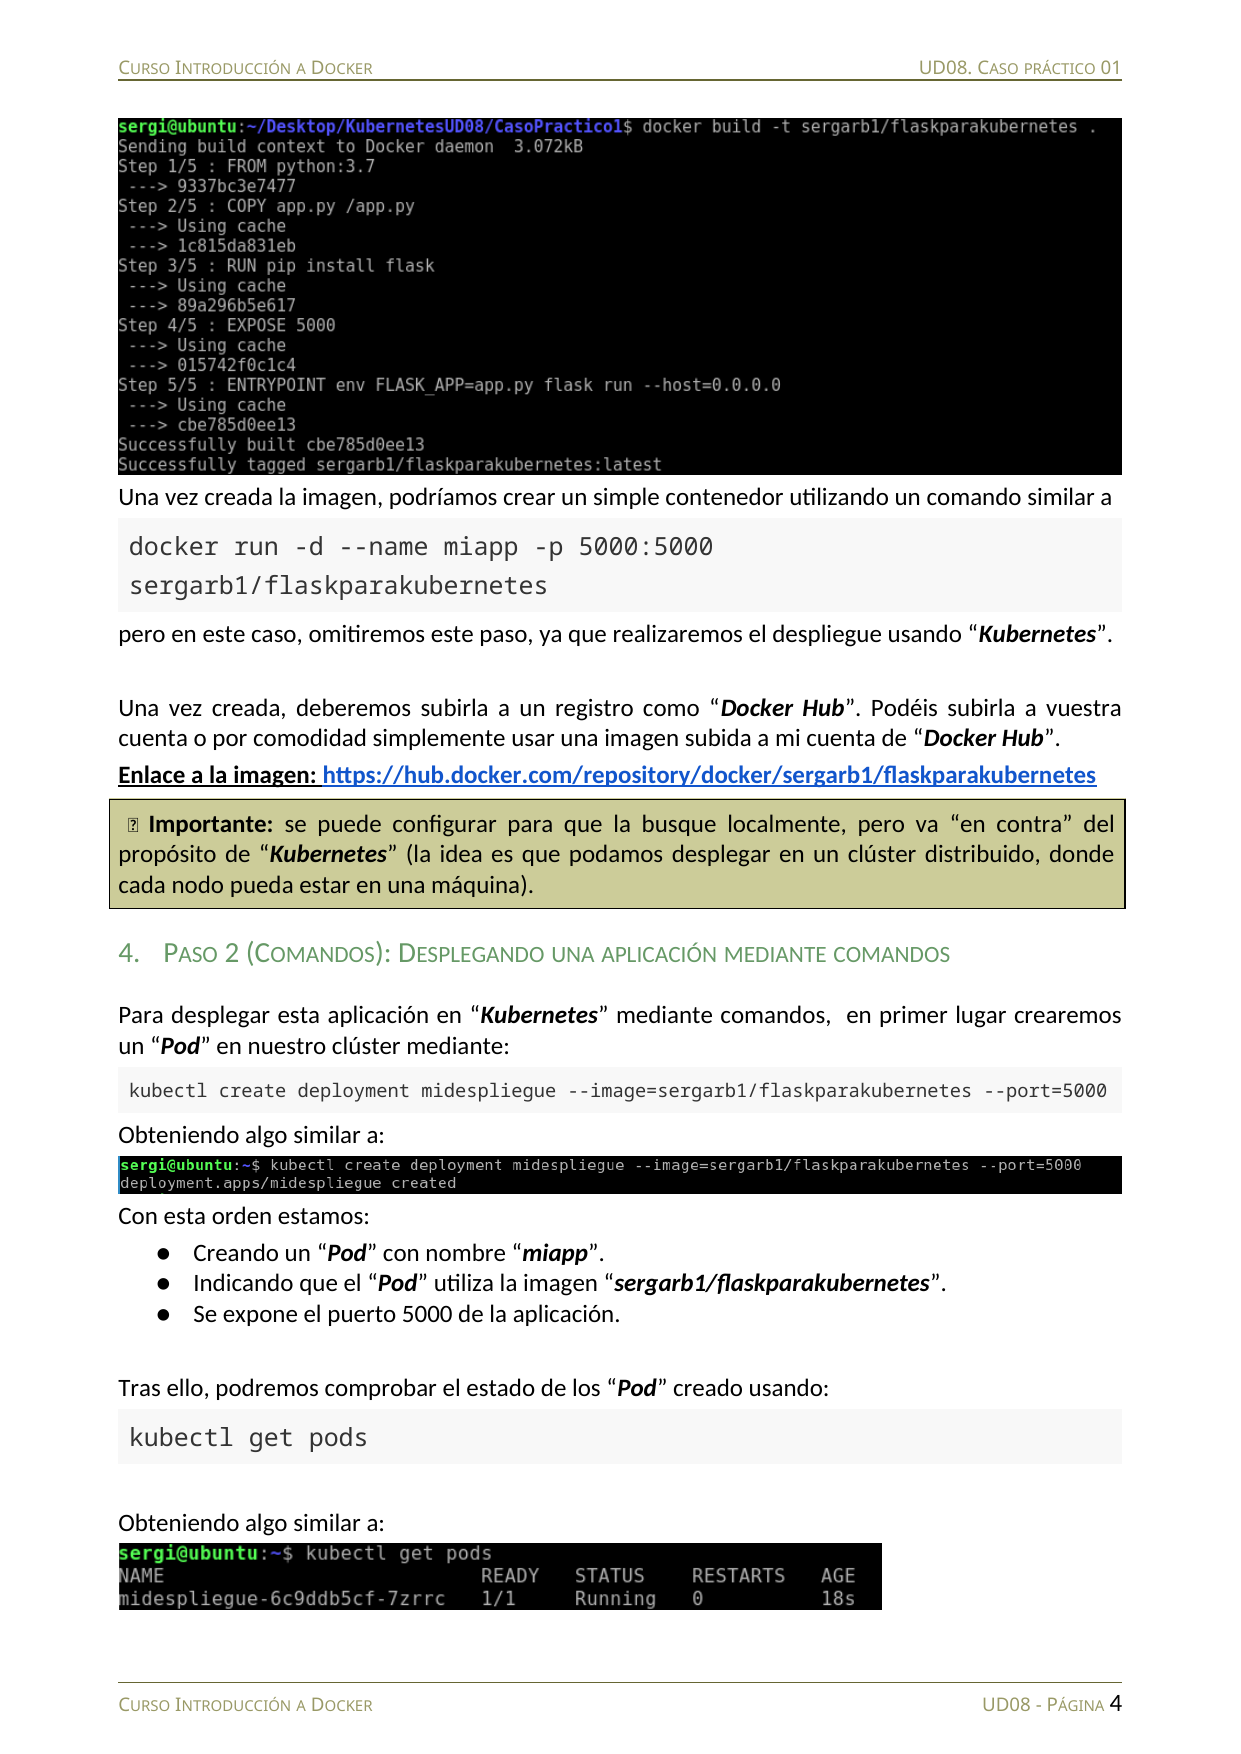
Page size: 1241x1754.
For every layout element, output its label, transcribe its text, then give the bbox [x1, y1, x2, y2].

picture [118, 1543, 882, 1610]
text Una vez creada, deberemos subirla a un registro como “Docker Hub”. Podéis subirla a vuestra cuenta o por comodidad simplemente usar una imagen subida a mi cuenta de “Docker Hub”. [118, 692, 1122, 753]
picture [118, 118, 1122, 475]
text 📖 Importante: se puede configurar para que la busque localmente, pero va “en contra” del propósito de “Kubernetes” (la idea es que podamos desplegar en un clúster distribuido, donde cada nodo pueda estar en una máquina). [110, 800, 1124, 908]
text Para desplegar esta aplicación en “Kubernetes” mediante comandos, en primer lugar crearemos un “Pod” en nuestro clúster mediante: [118, 999, 1122, 1060]
text Enlace a la imagen: https://hub.docker.com/repository/docker/sergarb1/flaskparakubernetes [118, 759, 1122, 790]
table_header kubectl get pods [118, 1409, 1122, 1464]
text Obteniendo algo similar a: [118, 1507, 1122, 1537]
table_header docker run -d --name miapp -p 5000:5000 sergarb1/flaskparakubernetes [118, 518, 1122, 612]
table_header kubectl create deployment midespliegue --image=sergarb1/flaskparakubernetes --port=5000 [118, 1067, 1122, 1113]
text pero en este caso, omitiremos este paso, ya que realizaremos el despliegue usando “Kubernetes”. [118, 618, 1122, 648]
picture [118, 1156, 1122, 1194]
text Con esta orden estamos: [118, 1200, 1122, 1231]
list Se expone el puerto 5000 de la aplicación. [156, 1298, 1122, 1329]
list Creando un “Pod” con nombre “miapp”. [156, 1237, 1122, 1268]
text Obteniendo algo similar a: [118, 1119, 1122, 1150]
list Indicando que el “Pod” utiliza la imagen “sergarb1/flaskparakubernetes”. [156, 1268, 1122, 1298]
text Tras ello, podremos comprobar el estado de los “Pod” creado usando: [118, 1372, 1122, 1403]
text Una vez creada la imagen, podríamos crear un simple contenedor utilizando un comando similar a [118, 481, 1122, 511]
subtitle Paso 2 (Comandos): Desplegando una aplicación mediante comandos [118, 934, 1122, 969]
